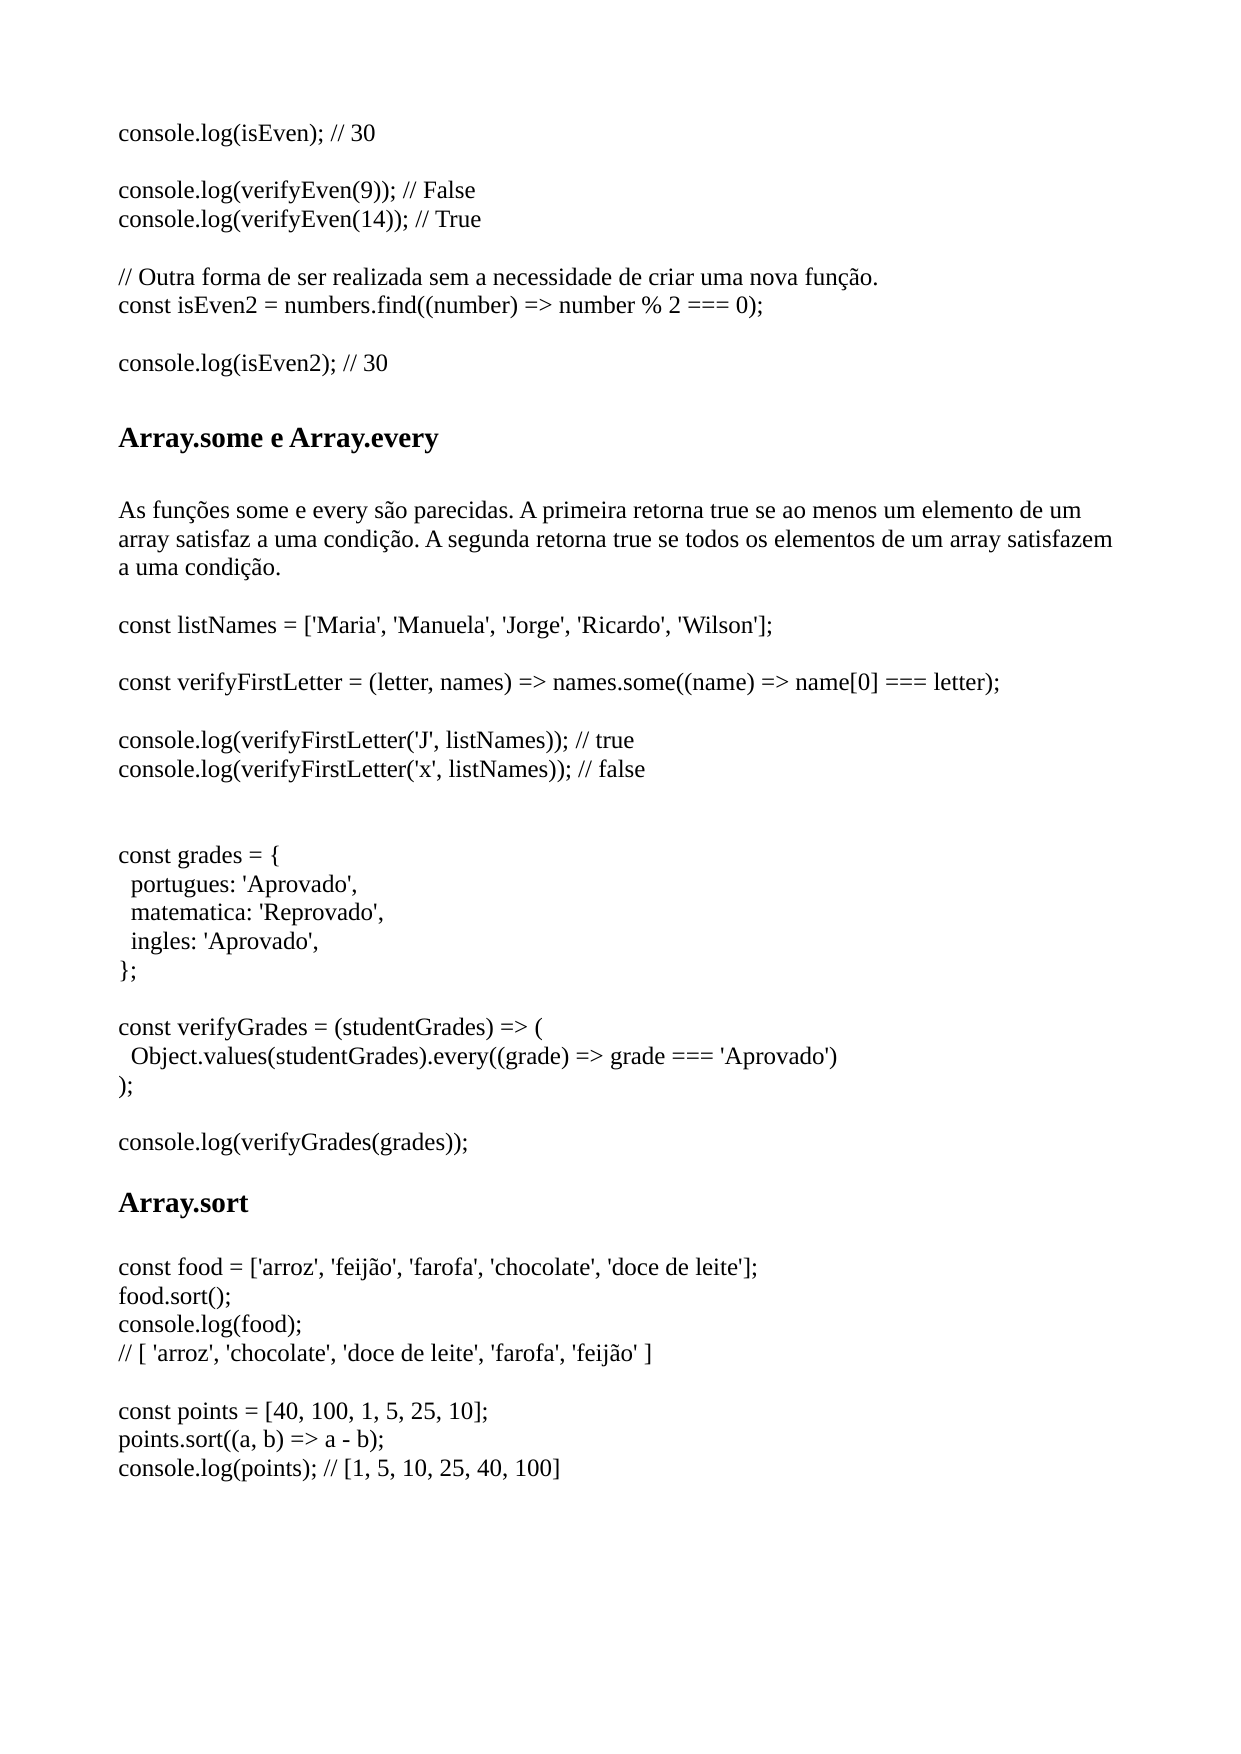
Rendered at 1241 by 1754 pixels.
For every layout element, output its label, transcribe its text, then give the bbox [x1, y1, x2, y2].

text ingles: 'Aprovado', [118, 926, 1122, 955]
text points.sort((a, b) => a - b); [118, 1424, 1122, 1453]
text const food = ['arroz', 'feijão', 'farofa', 'chocolate', 'doce de leite']; [118, 1252, 1122, 1281]
text console.log(isEven); // 30 [118, 118, 1122, 147]
text // [ 'arroz', 'chocolate', 'doce de leite', 'farofa', 'feijão' ] [118, 1338, 1122, 1367]
text console.log(verifyFirstLetter('J', listNames)); // true [118, 725, 1122, 754]
text console.log(verifyEven(9)); // False [118, 176, 1122, 204]
text ); [118, 1070, 1122, 1099]
text const isEven2 = numbers.find((number) => number % 2 === 0); [118, 291, 1122, 319]
text portugues: 'Aprovado', [118, 869, 1122, 897]
text matematica: 'Reprovado', [118, 897, 1122, 926]
text const verifyGrades = (studentGrades) => ( [118, 1012, 1122, 1041]
text food.sort(); [118, 1281, 1122, 1309]
subtitle Array.some e Array.every [118, 420, 1122, 454]
text console.log(food); [118, 1309, 1122, 1338]
text console.log(verifyFirstLetter('x', listNames)); // false [118, 754, 1122, 782]
text const grades = { [118, 840, 1122, 869]
text }; [118, 955, 1122, 984]
text console.log(verifyEven(14)); // True [118, 204, 1122, 233]
text console.log(isEven2); // 30 [118, 348, 1122, 377]
text Array.sort [118, 1185, 1122, 1218]
text console.log(points); // [1, 5, 10, 25, 40, 100] [118, 1453, 1122, 1482]
text Object.values(studentGrades).every((grade) => grade === 'Aprovado') [118, 1041, 1122, 1070]
text const points = [40, 100, 1, 5, 25, 10]; [118, 1396, 1122, 1424]
text const verifyFirstLetter = (letter, names) => names.some((name) => name[0] === letter); [118, 667, 1122, 696]
text As funções some e every são parecidas. A primeira retorna true se ao menos um elemento de um array satisfaz a uma condição. A segunda retorna true se todos os elementos de um array satisfazem a uma condição. [118, 495, 1122, 581]
text console.log(verifyGrades(grades)); [118, 1127, 1122, 1156]
text const listNames = ['Maria', 'Manuela', 'Jorge', 'Ricardo', 'Wilson']; [118, 610, 1122, 639]
text // Outra forma de ser realizada sem a necessidade de criar uma nova função. [118, 262, 1122, 291]
